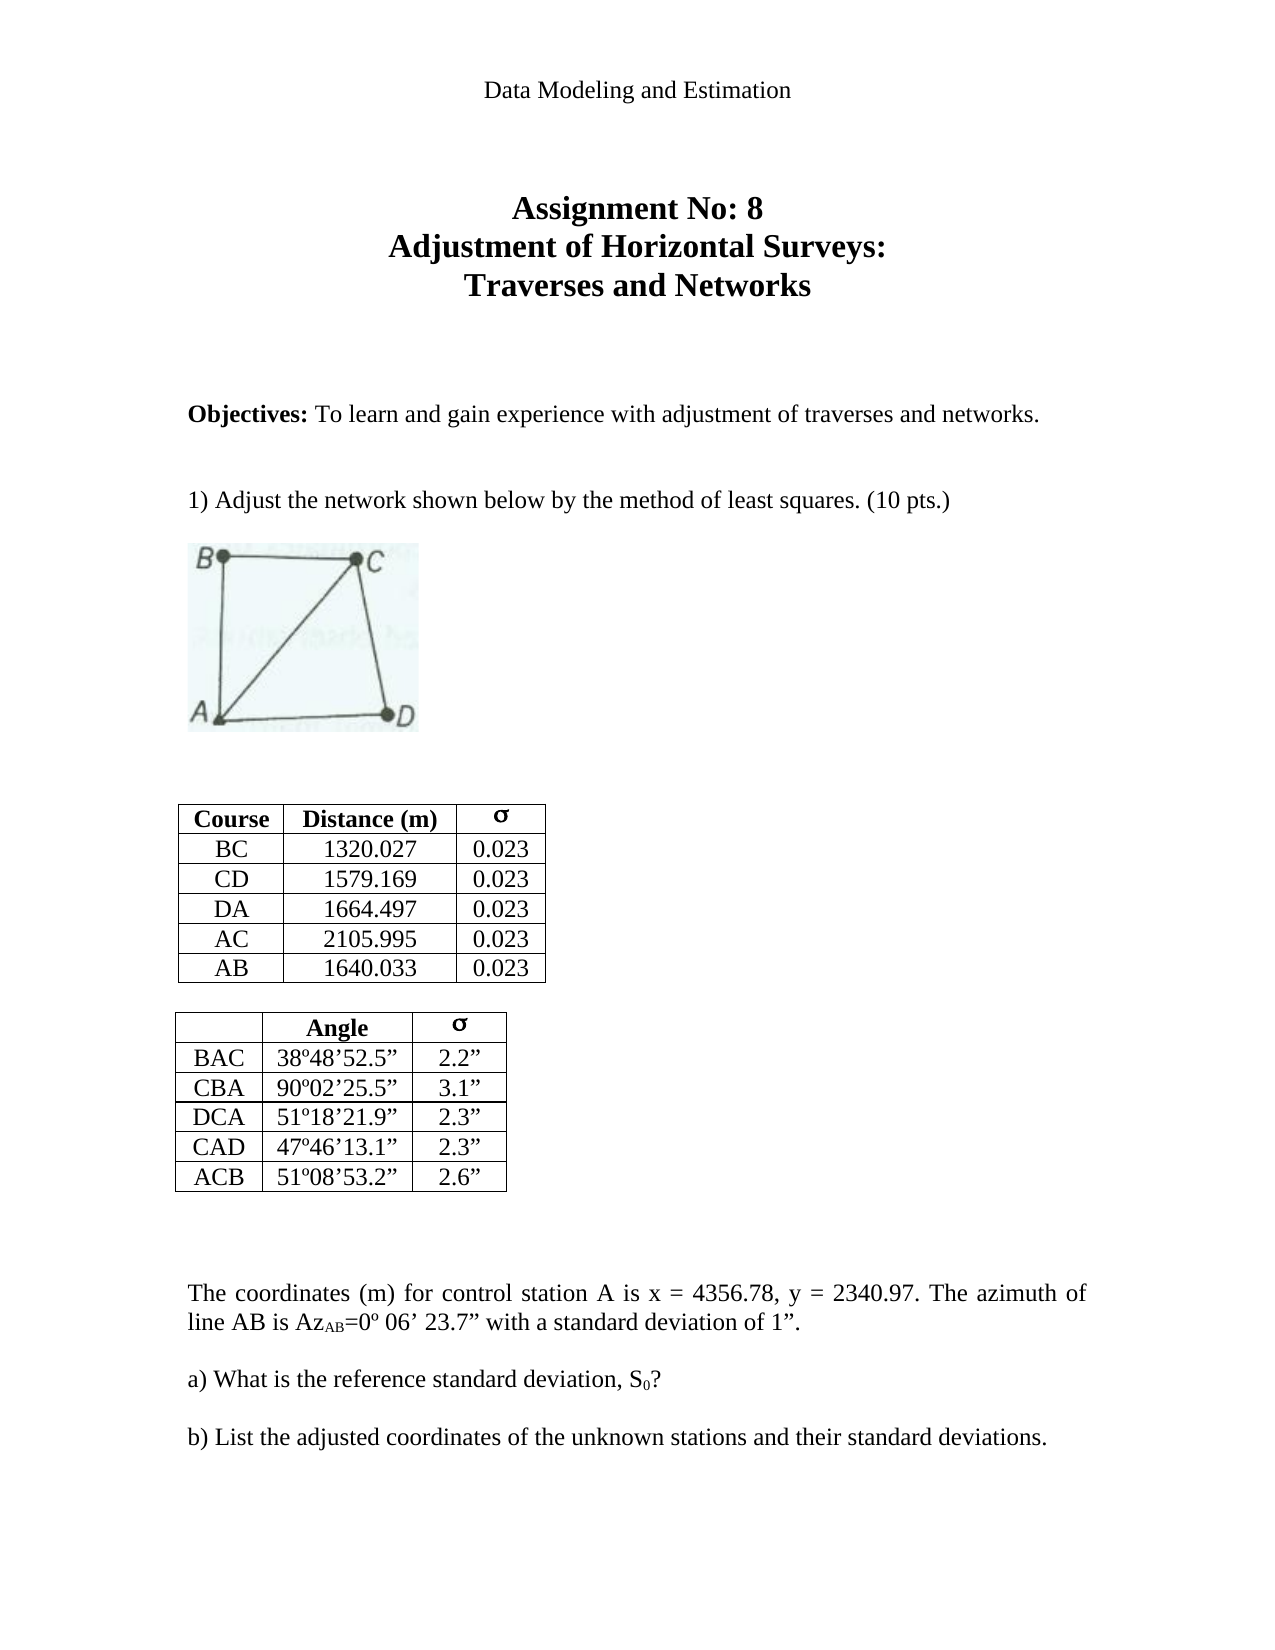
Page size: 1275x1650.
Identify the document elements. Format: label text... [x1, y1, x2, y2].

table_cell BAC [176, 1043, 262, 1072]
table_cell 90º02’25.5” [263, 1073, 412, 1101]
table_cell 51º18’21.9” [263, 1103, 412, 1131]
table_cell 51º08’53.2” [263, 1162, 412, 1191]
picture [187, 543, 419, 732]
table_cell DA [179, 894, 283, 923]
table_cell 0.023 [457, 954, 545, 982]
text 1) Adjust the network shown below by the method of least squares. (10 pts.) [187, 485, 1087, 514]
text a) What is the reference standard deviation, S0? [187, 1364, 1087, 1393]
table_cell 0.023 [457, 924, 545, 952]
table_cell AC [179, 924, 283, 952]
text Assignment No: 8 [187, 188, 1087, 227]
table_header [176, 1013, 262, 1042]
table_header  [413, 1013, 506, 1042]
table_cell 0.023 [457, 864, 545, 893]
table_cell 2105.995 [284, 924, 456, 952]
text Adjustment of Horizontal Surveys: [187, 227, 1087, 265]
table_cell BC [179, 834, 283, 863]
table_cell 1640.033 [284, 954, 456, 982]
text The coordinates (m) for control station A is x = 4356.78, y = 2340.97. The azimuth of line AB is AzAB=0º 06’ 23.7” with a standard deviation of 1”. [187, 1278, 1087, 1336]
text b) List the adjusted coordinates of the unknown stations and their standard deviations. [187, 1422, 1087, 1451]
table_cell CD [179, 864, 283, 893]
table_cell 1320.027 [284, 834, 456, 863]
table_header  [457, 805, 545, 833]
table_cell 0.023 [457, 834, 545, 863]
table_cell 47º46’13.1” [263, 1132, 412, 1161]
text Objectives: To learn and gain experience with adjustment of traverses and networks. [187, 399, 1087, 428]
table_header Course [179, 805, 283, 833]
table_header Angle [263, 1013, 412, 1042]
table_cell 38º48’52.5” [263, 1043, 412, 1072]
table_cell 2.6” [413, 1162, 506, 1191]
text Traverses and Networks [187, 265, 1087, 303]
table_cell 2.2” [413, 1043, 506, 1072]
table_header Distance (m) [284, 805, 456, 833]
table_cell AB [179, 954, 283, 982]
table_cell 2.3” [413, 1132, 506, 1161]
table_cell DCA [176, 1103, 262, 1131]
table_cell CAD [176, 1132, 262, 1161]
table_cell 0.023 [457, 894, 545, 923]
table_cell 1579.169 [284, 864, 456, 893]
table_cell 2.3” [413, 1103, 506, 1131]
table_cell 1664.497 [284, 894, 456, 923]
table_cell 3.1” [413, 1073, 506, 1101]
table_cell ACB [176, 1162, 262, 1191]
table_cell CBA [176, 1073, 262, 1101]
